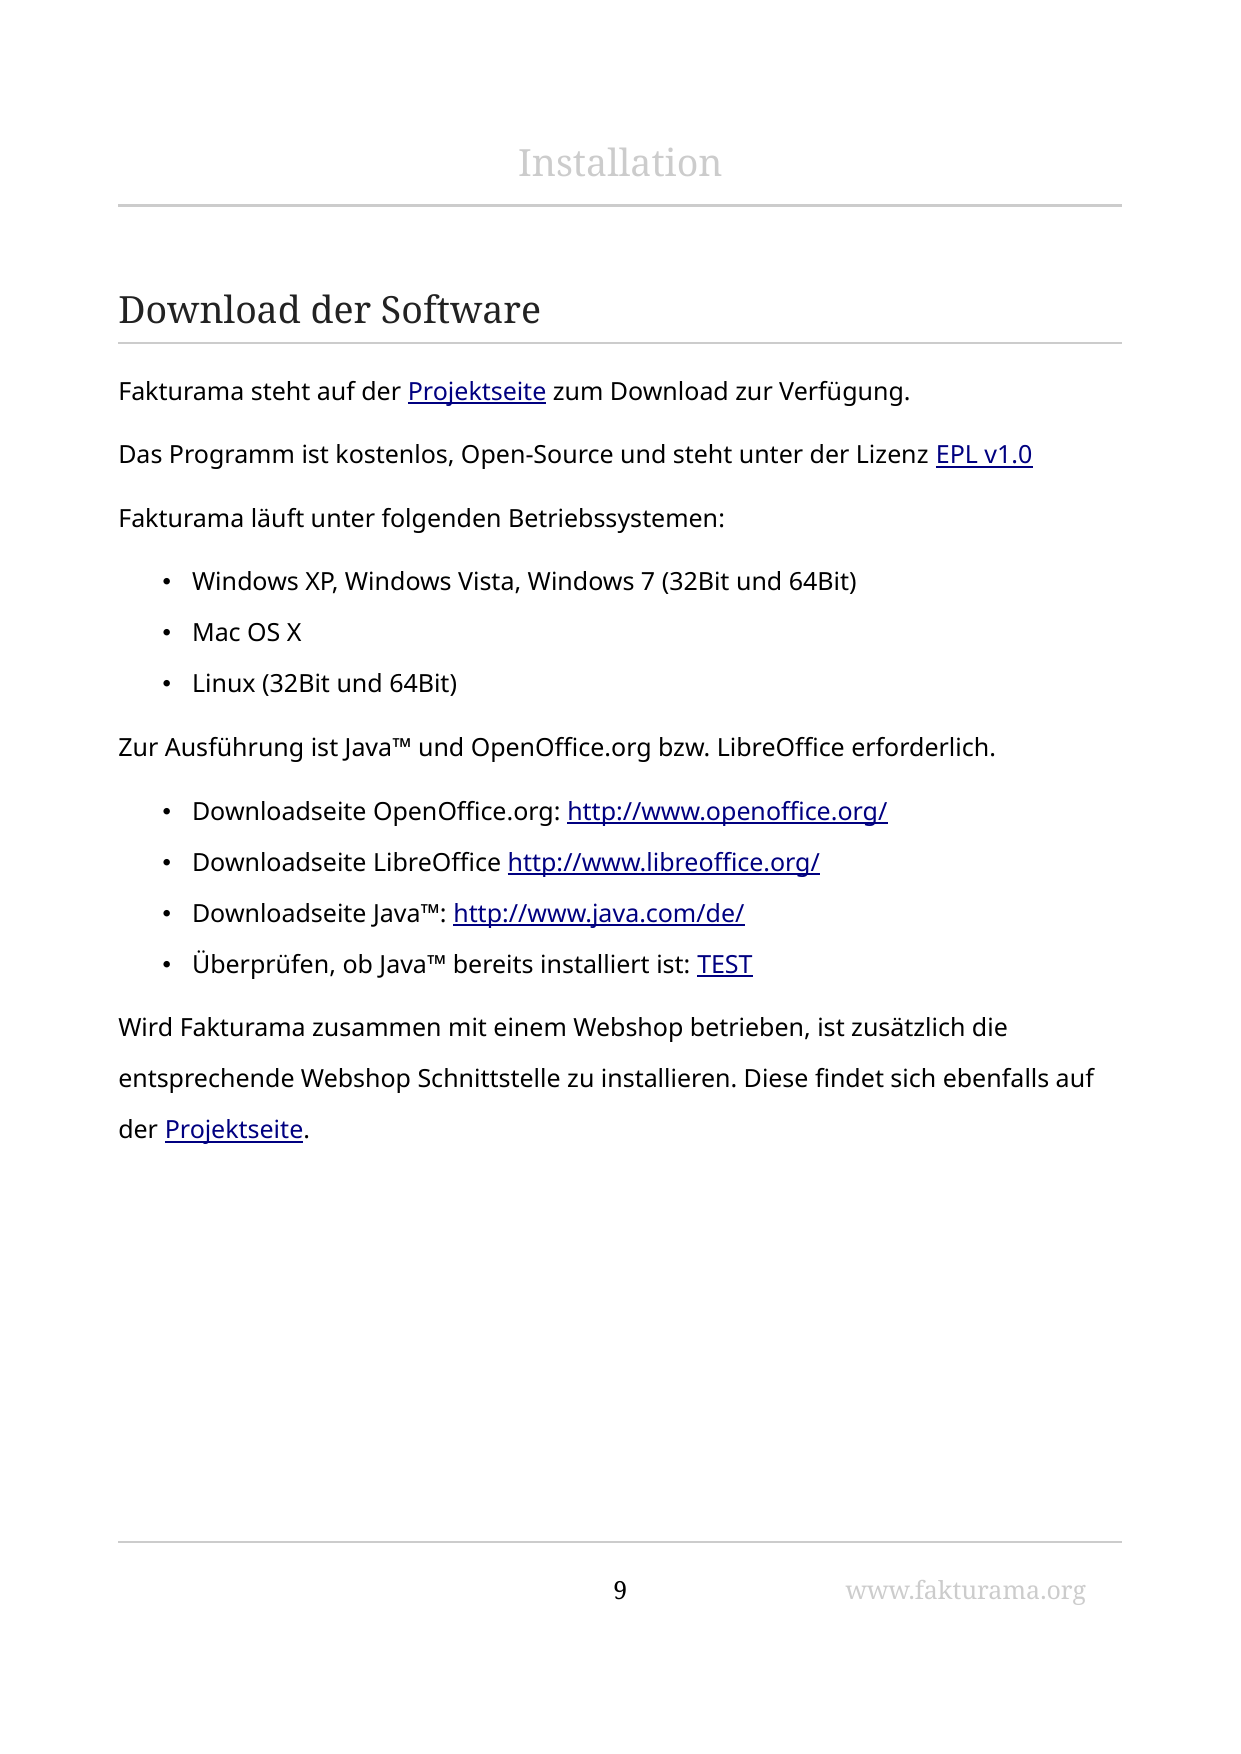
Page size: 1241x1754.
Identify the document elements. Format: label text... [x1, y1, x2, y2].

text Fakturama läuft unter folgenden Betriebssystemen: [118, 501, 1122, 534]
subtitle Download der Software [118, 283, 1122, 342]
text Fakturama steht auf der Projektseite zum Download zur Verfügung. [118, 373, 1122, 407]
list Downloadseite LibreOffice http://www.libreoffice.org/ [162, 844, 1122, 878]
text Das Programm ist kostenlos, Open-Source und steht unter der Lizenz EPL v1.0 [118, 437, 1122, 471]
list Downloadseite OpenOffice.org: http://www.openoffice.org/ [162, 793, 1122, 827]
text Wird Fakturama zusammen mit einem Webshop betrieben, ist zusätzlich die entsprechende Webshop Schnittstelle zu installieren. Diese findet sich ebenfalls auf der Projektseite. [118, 1010, 1122, 1146]
list Überprüfen, ob Java™ bereits installiert ist: TEST [162, 946, 1122, 980]
list Downloadseite Java™: http://www.java.com/de/ [162, 895, 1122, 929]
text Zur Ausführung ist Java™ und OpenOffice.org bzw. LibreOffice erforderlich. [118, 730, 1122, 764]
list Linux (32Bit und 64Bit) [162, 666, 1122, 700]
list Mac OS X [162, 615, 1122, 649]
list Windows XP, Windows Vista, Windows 7 (32Bit und 64Bit) [162, 564, 1122, 598]
